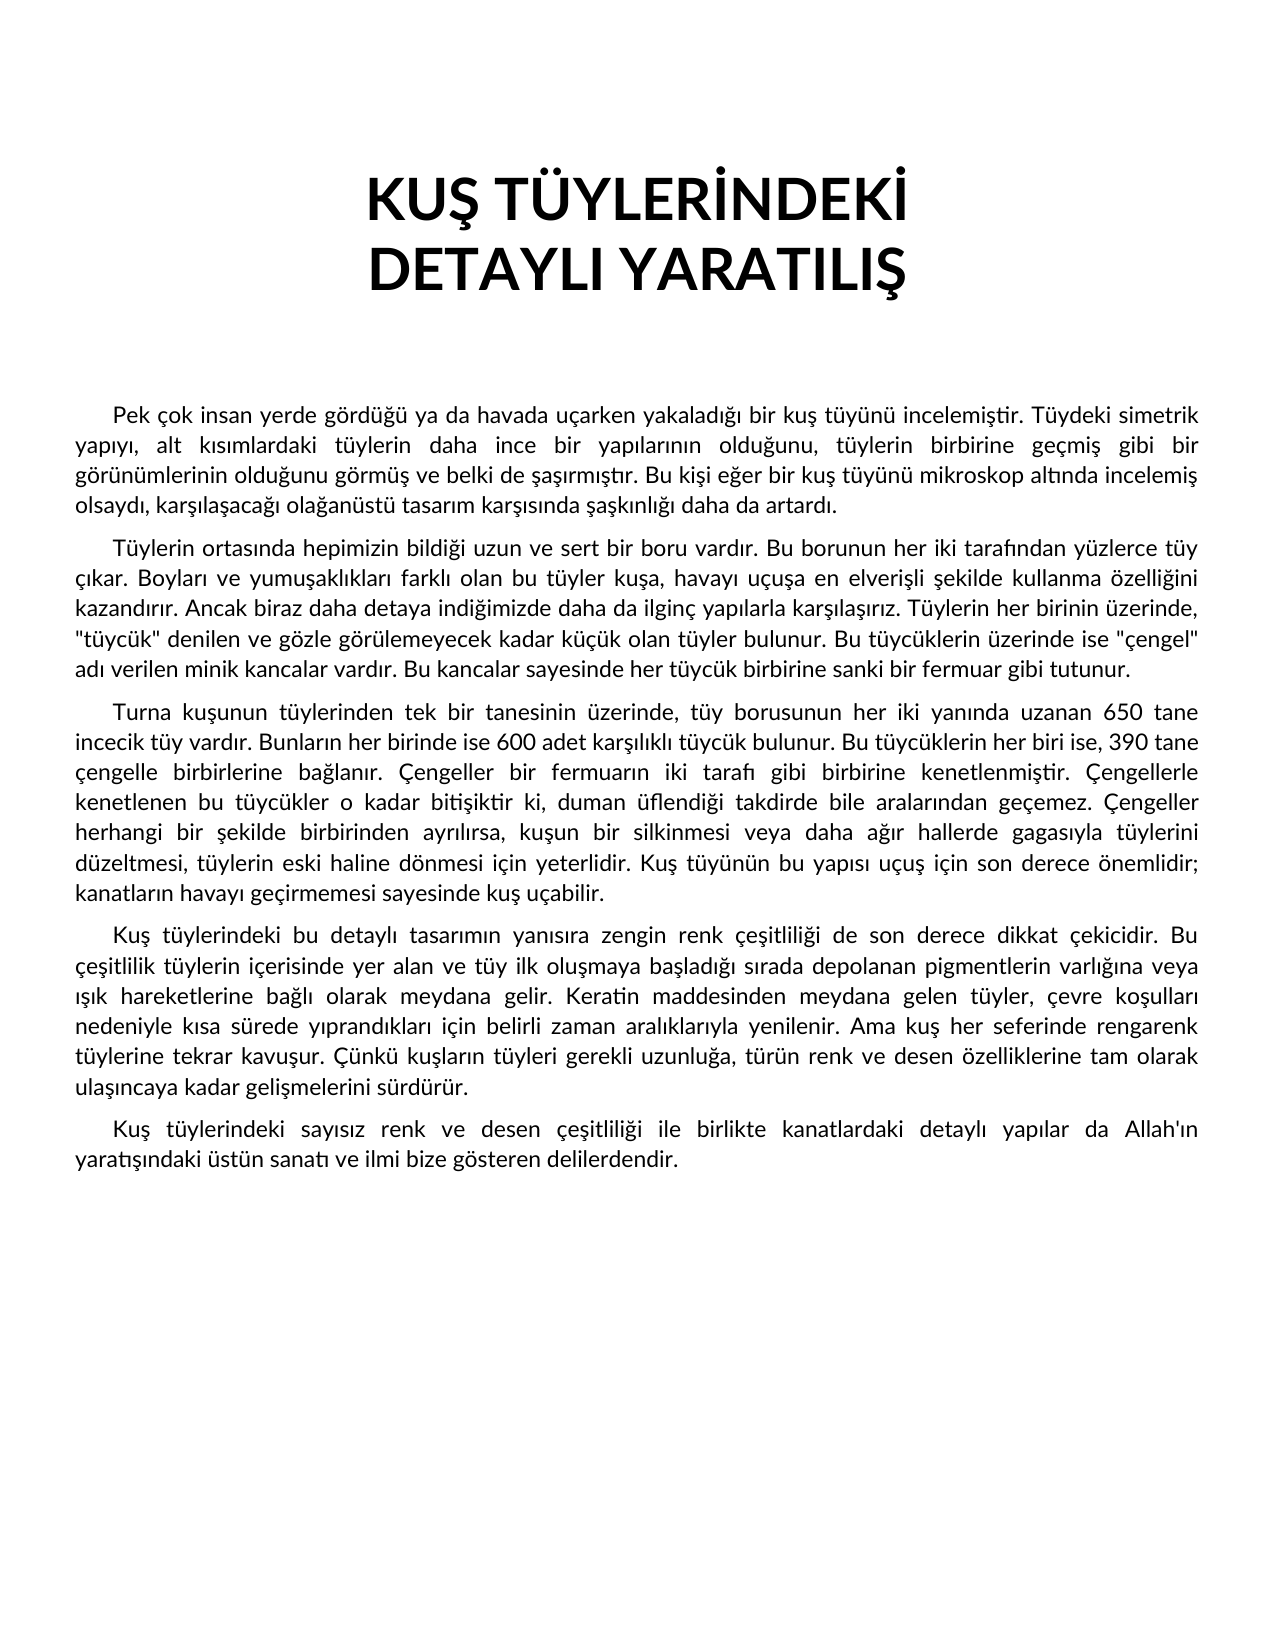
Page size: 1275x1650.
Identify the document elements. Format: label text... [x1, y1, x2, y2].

text Kuş tüylerindeki sayısız renk ve desen çeşitliliği ile birlikte kanatlardaki detaylı yapılar da Allah'ın yaratışındaki üstün sanatı ve ilmi bize gösteren delilerdendir. [75, 1115, 1200, 1173]
text Turna kuşunun tüylerinden tek bir tanesinin üzerinde, tüy borusunun her iki yanında uzanan 650 tane incecik tüy vardır. Bunların her birinde ise 600 adet karşılıklı tüycük bulunur. Bu tüycüklerin her biri ise, 390 tane çengelle birbirlerine bağlanır. Çengeller bir fermuarın iki tarafı gibi birbirine kenetlenmiştir. Çengellerle kenetlenen bu tüycükler o kadar bitişiktir ki, duman üflendiği takdirde bile aralarından geçemez. Çengeller herhangi bir şekilde birbirinden ayrılırsa, kuşun bir silkinmesi veya daha ağır hallerde gagasıyla tüylerini düzeltmesi, tüylerin eski haline dönmesi için yeterlidir. Kuş tüyünün bu yapısı uçuş için son derece önemlidir; kanatların havayı geçirmemesi sayesinde kuş uçabilir. [75, 697, 1200, 906]
text Tüylerin ortasında hepimizin bildiği uzun ve sert bir boru vardır. Bu borunun her iki tarafından yüzlerce tüy çıkar. Boyları ve yumuşaklıkları farklı olan bu tüyler kuşa, havayı uçuşa en elverişli şekilde kullanma özelliğini kazandırır. Ancak biraz daha detaya indiğimizde daha da ilginç yapılarla karşılaşırız. Tüylerin her birinin üzerinde, "tüycük" denilen ve gözle görülemeyecek kadar küçük olan tüyler bulunur. Bu tüycüklerin üzerinde ise "çengel" adı verilen minik kancalar vardır. Bu kancalar sayesinde her tüycük birbirine sanki bir fermuar gibi tutunur. [75, 534, 1200, 682]
text Kuş tüylerindeki bu detaylı tasarımın yanısıra zengin renk çeşitliliği de son derece dikkat çekicidir. Bu çeşitlilik tüylerin içerisinde yer alan ve tüy ilk oluşmaya başladığı sırada depolanan pigmentlerin varlığına veya ışık hareketlerine bağlı olarak meydana gelir. Keratin maddesinden meydana gelen tüyler, çevre koşulları nedeniyle kısa sürede yıprandıkları için belirli zaman aralıklarıyla yenilenir. Ama kuş her seferinde rengarenk tüylerine tekrar kavuşur. Çünkü kuşların tüyleri gerekli uzunluğa, türün renk ve desen özelliklerine tam olarak ulaşıncaya kadar gelişmelerini sürdürür. [75, 921, 1200, 1100]
text Pek çok insan yerde gördüğü ya da havada uçarken yakaladığı bir kuş tüyünü incelemiştir. Tüydeki simetrik yapıyı, alt kısımlardaki tüylerin daha ince bir yapılarının olduğunu, tüylerin birbirine geçmiş gibi bir görünümlerinin olduğunu görmüş ve belki de şaşırmıştır. Bu kişi eğer bir kuş tüyünü mikroskop altında incelemiş olsaydı, karşılaşacağı olağanüstü tasarım karşısında şaşkınlığı daha da artardı. [75, 400, 1200, 518]
subtitle KUŞ TÜYLERİNDEKİ DETAYLI YARATILIŞ [75, 162, 1200, 302]
